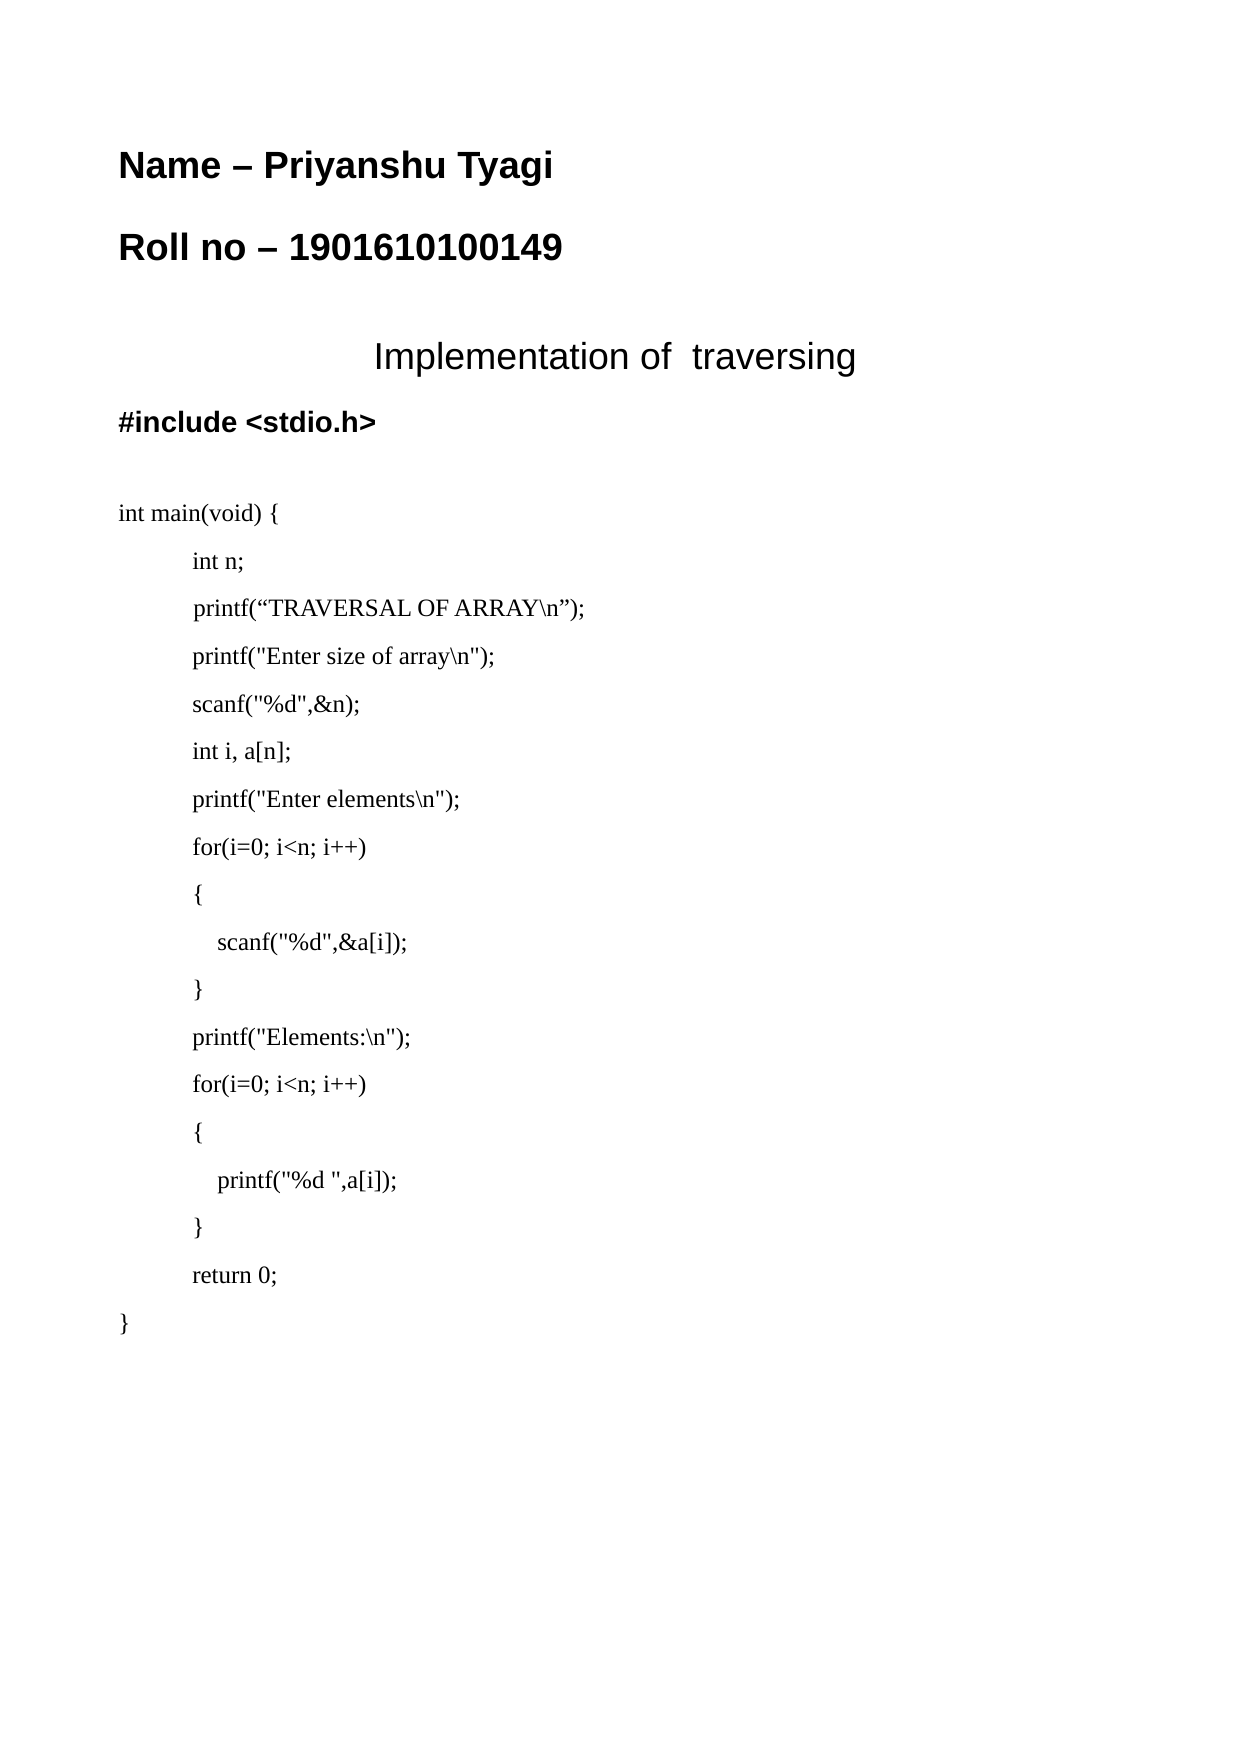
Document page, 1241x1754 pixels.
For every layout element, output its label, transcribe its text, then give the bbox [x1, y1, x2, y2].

text int main(void) { [118, 498, 1122, 527]
text return 0; [118, 1260, 1122, 1289]
subtitle Implementation of traversing [118, 334, 1122, 377]
text for(i=0; i<n; i++) [118, 832, 1122, 860]
text for(i=0; i<n; i++) [118, 1069, 1122, 1098]
text printf("Enter elements\n"); [118, 784, 1122, 813]
text printf(“TRAVERSAL OF ARRAY\n”); [118, 593, 1122, 622]
subtitle Name – Priyanshu Tyagi [118, 143, 1122, 187]
text scanf("%d",&n); [118, 689, 1122, 717]
subtitle Roll no – 1901610100149 [118, 224, 1122, 268]
text { [118, 879, 1122, 908]
text } [118, 1308, 1122, 1336]
text printf("%d ",a[i]); [118, 1165, 1122, 1193]
text printf("Enter size of array\n"); [118, 641, 1122, 670]
text int i, a[n]; [118, 736, 1122, 765]
text { [118, 1117, 1122, 1146]
text scanf("%d",&a[i]); [118, 927, 1122, 956]
text } [118, 974, 1122, 1003]
text } [118, 1212, 1122, 1241]
text int n; [118, 546, 1122, 575]
text printf("Elements:\n"); [118, 1022, 1122, 1051]
subtitle #include <stdio.h> [118, 404, 1122, 438]
